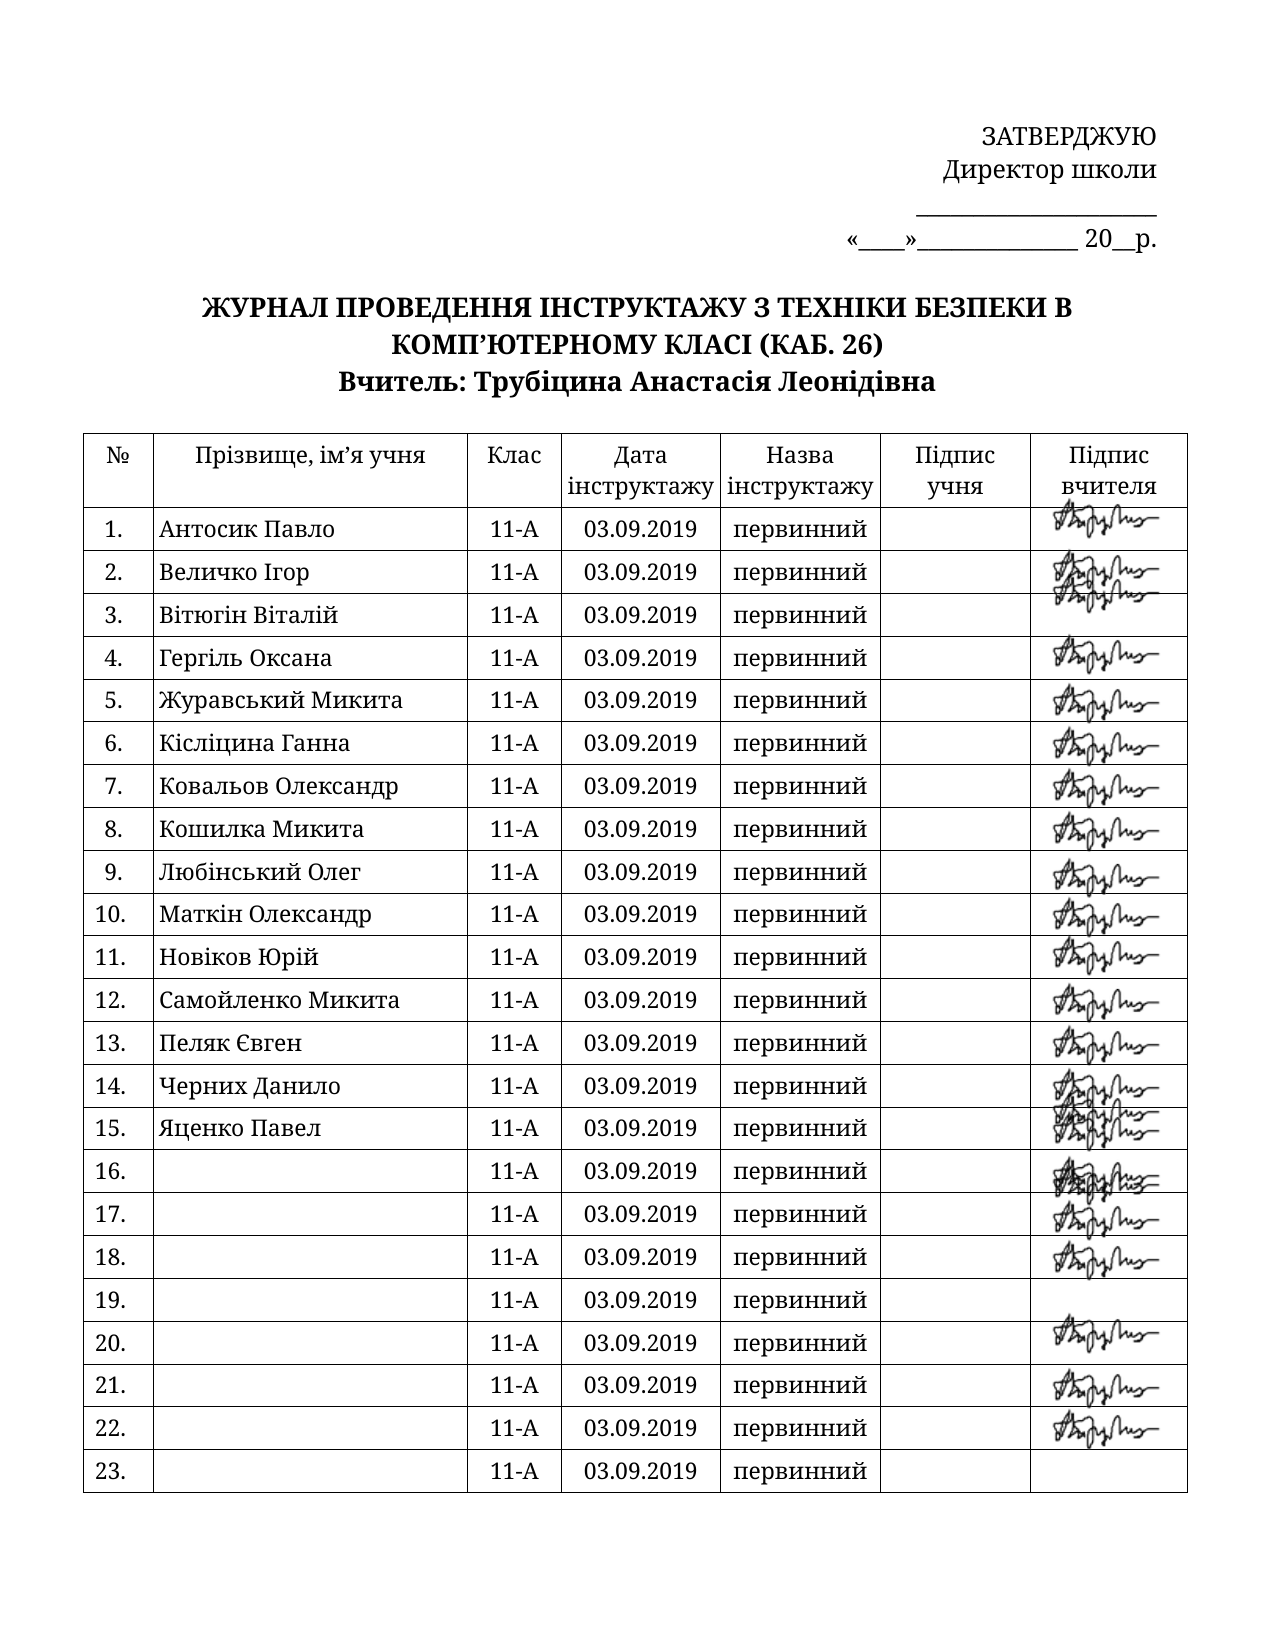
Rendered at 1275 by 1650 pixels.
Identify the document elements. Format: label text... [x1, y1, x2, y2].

table_cell [1164, 808, 1187, 850]
table_cell первинний [721, 1150, 880, 1192]
table_cell 03.09.2019 [562, 979, 720, 1021]
table_cell [84, 808, 153, 850]
table_cell [1031, 1108, 1048, 1149]
table_cell [154, 1407, 467, 1449]
table_cell [84, 594, 153, 636]
table_cell [1164, 508, 1187, 550]
table_cell Маткін Олександр [154, 894, 467, 935]
table_cell [1031, 808, 1048, 850]
table_cell 03.09.2019 [562, 936, 720, 978]
table_cell 03.09.2019 [562, 594, 720, 636]
table_cell [881, 1193, 1030, 1235]
table_cell 11-A [468, 722, 561, 764]
table_cell [84, 851, 153, 892]
table_cell [881, 936, 1030, 978]
table_header Прізвище, ім’я учня [154, 434, 467, 507]
table_cell [84, 1108, 153, 1149]
table_cell Кошилка Микита [154, 808, 467, 850]
table_cell [1031, 936, 1048, 978]
table_cell [881, 765, 1030, 807]
table_cell 03.09.2019 [562, 1322, 720, 1363]
table_cell [881, 1150, 1030, 1192]
table_cell первинний [721, 765, 880, 807]
table_cell [154, 1450, 467, 1492]
table_header Підпис вчителя [1031, 434, 1187, 507]
table_cell [154, 1193, 467, 1235]
table_cell Гергіль Оксана [154, 637, 467, 678]
table_cell [1031, 680, 1048, 721]
table_cell [1164, 637, 1187, 678]
text «____»______________ 20__р. [118, 220, 1157, 254]
table_cell [881, 894, 1030, 935]
table_cell [881, 594, 1030, 636]
table_cell [1164, 765, 1187, 807]
text Вчитель: Трубіцина Анастасія Леонідівна [118, 362, 1157, 399]
table_cell 11-A [468, 680, 561, 721]
table_cell [1164, 1407, 1187, 1449]
table_cell 03.09.2019 [562, 1407, 720, 1449]
table_cell Журавський Микита [154, 680, 467, 721]
table_cell [84, 1150, 153, 1192]
table_cell 03.09.2019 [562, 1022, 720, 1064]
table_cell [84, 1365, 153, 1406]
table_cell [1031, 551, 1048, 593]
table_cell [84, 1193, 153, 1235]
table_cell [881, 551, 1030, 593]
table_cell [1031, 894, 1048, 935]
table_cell 03.09.2019 [562, 637, 720, 678]
table_cell [1031, 594, 1187, 636]
table_cell [84, 1065, 153, 1107]
table_cell [1164, 1193, 1187, 1235]
picture [1048, 490, 1164, 622]
table_cell [1164, 551, 1187, 593]
table_cell [84, 637, 153, 678]
table_cell Любінський Олег [154, 851, 467, 892]
table_cell 11-A [468, 979, 561, 1021]
table_cell [84, 894, 153, 935]
table_cell [1031, 1193, 1048, 1235]
table_cell 11-A [468, 1193, 561, 1235]
table_cell [1031, 722, 1048, 764]
table_cell 11-A [468, 1108, 561, 1149]
table_cell [1164, 722, 1187, 764]
table_cell Ковальов Олександр [154, 765, 467, 807]
table_cell [881, 508, 1030, 550]
table_cell первинний [721, 508, 880, 550]
table_cell Пеляк Євген [154, 1022, 467, 1064]
table_cell Величко Ігор [154, 551, 467, 593]
table_cell 03.09.2019 [562, 551, 720, 593]
table_cell первинний [721, 594, 880, 636]
table_cell [1031, 1322, 1048, 1363]
table_header Назва інструктажу [721, 434, 880, 507]
table_header Дата інструктажу [562, 434, 720, 507]
table_cell 11-A [468, 808, 561, 850]
table_header Підпис учня [881, 434, 1030, 507]
table_cell 11-A [468, 1322, 561, 1363]
table_header Клас [468, 434, 561, 507]
table_cell первинний [721, 1236, 880, 1278]
table_cell [881, 851, 1030, 892]
table_cell [84, 765, 153, 807]
table_cell первинний [721, 1193, 880, 1235]
table_cell 03.09.2019 [562, 722, 720, 764]
text ЗАТВЕРДЖУЮ [118, 118, 1157, 152]
table_cell Черних Данило [154, 1065, 467, 1107]
table_cell [881, 1108, 1030, 1149]
table_cell 03.09.2019 [562, 1193, 720, 1235]
table_cell 03.09.2019 [562, 1108, 720, 1149]
table_cell [1031, 637, 1048, 678]
table_cell 11-A [468, 765, 561, 807]
table_cell [881, 1365, 1030, 1406]
table_cell [84, 979, 153, 1021]
table_cell 03.09.2019 [562, 1065, 720, 1107]
table_cell [84, 1279, 153, 1321]
table_cell [881, 1065, 1030, 1107]
table_cell 11-A [468, 851, 561, 892]
table_cell 11-A [468, 551, 561, 593]
table_cell [1031, 508, 1048, 550]
table_cell [881, 1236, 1030, 1278]
table_cell 11-A [468, 1150, 561, 1192]
table_cell [1031, 851, 1048, 892]
text ЖУРНАЛ ПРОВЕДЕННЯ ІНСТРУКТАЖУ З ТЕХНІКИ БЕЗПЕКИ В КОМП’ЮТЕРНОМУ КЛАСІ (КАБ. 26) [118, 288, 1157, 362]
table_cell [1031, 1365, 1048, 1406]
table_cell [84, 722, 153, 764]
table_cell [1031, 979, 1048, 1021]
table_cell 11-A [468, 508, 561, 550]
table_cell первинний [721, 1450, 880, 1492]
table_cell 03.09.2019 [562, 1450, 720, 1492]
table_cell [881, 1022, 1030, 1064]
table_cell [881, 1407, 1030, 1449]
table_cell первинний [721, 551, 880, 593]
table_cell первинний [721, 680, 880, 721]
table_cell 03.09.2019 [562, 508, 720, 550]
table_cell [1164, 1065, 1187, 1107]
table_cell [84, 1322, 153, 1363]
table_cell первинний [721, 1065, 880, 1107]
table_cell 03.09.2019 [562, 894, 720, 935]
table_cell 03.09.2019 [562, 1279, 720, 1321]
table_cell [84, 508, 153, 550]
table_cell первинний [721, 851, 880, 892]
table_cell [84, 1450, 153, 1492]
table_cell 03.09.2019 [562, 808, 720, 850]
table_cell первинний [721, 1322, 880, 1363]
table_cell первинний [721, 936, 880, 978]
table_cell [1164, 851, 1187, 892]
table_cell 11-A [468, 1365, 561, 1406]
table_cell первинний [721, 637, 880, 678]
table_cell [84, 1407, 153, 1449]
table_cell 11-A [468, 1450, 561, 1492]
table_cell первинний [721, 1022, 880, 1064]
table_cell первинний [721, 1407, 880, 1449]
table_cell [1031, 765, 1048, 807]
table_cell Кісліцина Ганна [154, 722, 467, 764]
table_cell [1164, 979, 1187, 1021]
table_cell [1031, 1065, 1048, 1107]
table_cell 11-A [468, 637, 561, 678]
table_cell 03.09.2019 [562, 851, 720, 892]
table_cell [1031, 1022, 1048, 1064]
table_cell [1164, 1236, 1187, 1278]
table_cell первинний [721, 722, 880, 764]
text _____________________ [118, 186, 1157, 220]
table_cell [1164, 1150, 1187, 1192]
table_cell [1164, 936, 1187, 978]
table_cell [881, 637, 1030, 678]
table_cell 11-A [468, 936, 561, 978]
table_cell [84, 936, 153, 978]
table_cell 03.09.2019 [562, 1236, 720, 1278]
picture [1048, 626, 1164, 1289]
table_cell [154, 1150, 467, 1192]
table_cell [154, 1365, 467, 1406]
table_cell [1164, 894, 1187, 935]
table_header № [84, 434, 153, 507]
table_cell 03.09.2019 [562, 765, 720, 807]
table_cell Новіков Юрій [154, 936, 467, 978]
table_cell Яценко Павел [154, 1108, 467, 1149]
table_cell [1031, 1279, 1187, 1321]
table_cell Антосик Павло [154, 508, 467, 550]
table_cell [84, 680, 153, 721]
table_cell [154, 1322, 467, 1363]
table_cell 11-A [468, 894, 561, 935]
table_cell 11-A [468, 1236, 561, 1278]
table_cell первинний [721, 1108, 880, 1149]
table_cell первинний [721, 1279, 880, 1321]
table_cell [881, 680, 1030, 721]
table_cell [1031, 1407, 1048, 1449]
table_cell первинний [721, 1365, 880, 1406]
table_cell [881, 1450, 1030, 1492]
table_cell 03.09.2019 [562, 1365, 720, 1406]
table_cell 03.09.2019 [562, 1150, 720, 1192]
picture [1048, 1305, 1164, 1458]
table_cell 03.09.2019 [562, 680, 720, 721]
table_cell 11-A [468, 1022, 561, 1064]
table_cell [1164, 1108, 1187, 1149]
table_cell [154, 1279, 467, 1321]
table_cell [1164, 1022, 1187, 1064]
table_cell [1164, 680, 1187, 721]
table_cell Вітюгін Віталій [154, 594, 467, 636]
text Директор школи [118, 152, 1157, 186]
table_cell первинний [721, 979, 880, 1021]
table_cell [1164, 1322, 1187, 1363]
table_cell 11-A [468, 1065, 561, 1107]
table_cell [154, 1236, 467, 1278]
table_cell 11-A [468, 1279, 561, 1321]
table_cell Самойленко Микита [154, 979, 467, 1021]
table_cell [881, 722, 1030, 764]
table_cell [881, 979, 1030, 1021]
table_cell [1164, 1365, 1187, 1406]
table_cell [881, 808, 1030, 850]
table_cell [84, 1236, 153, 1278]
table_cell [84, 551, 153, 593]
table_cell первинний [721, 808, 880, 850]
table_cell [1031, 1236, 1048, 1278]
table_cell 11-A [468, 1407, 561, 1449]
table_cell 11-A [468, 594, 561, 636]
table_cell [84, 1022, 153, 1064]
table_cell [1031, 1150, 1048, 1192]
table_cell [881, 1279, 1030, 1321]
table_cell [881, 1322, 1030, 1363]
table_cell [1031, 1450, 1187, 1492]
table_cell первинний [721, 894, 880, 935]
